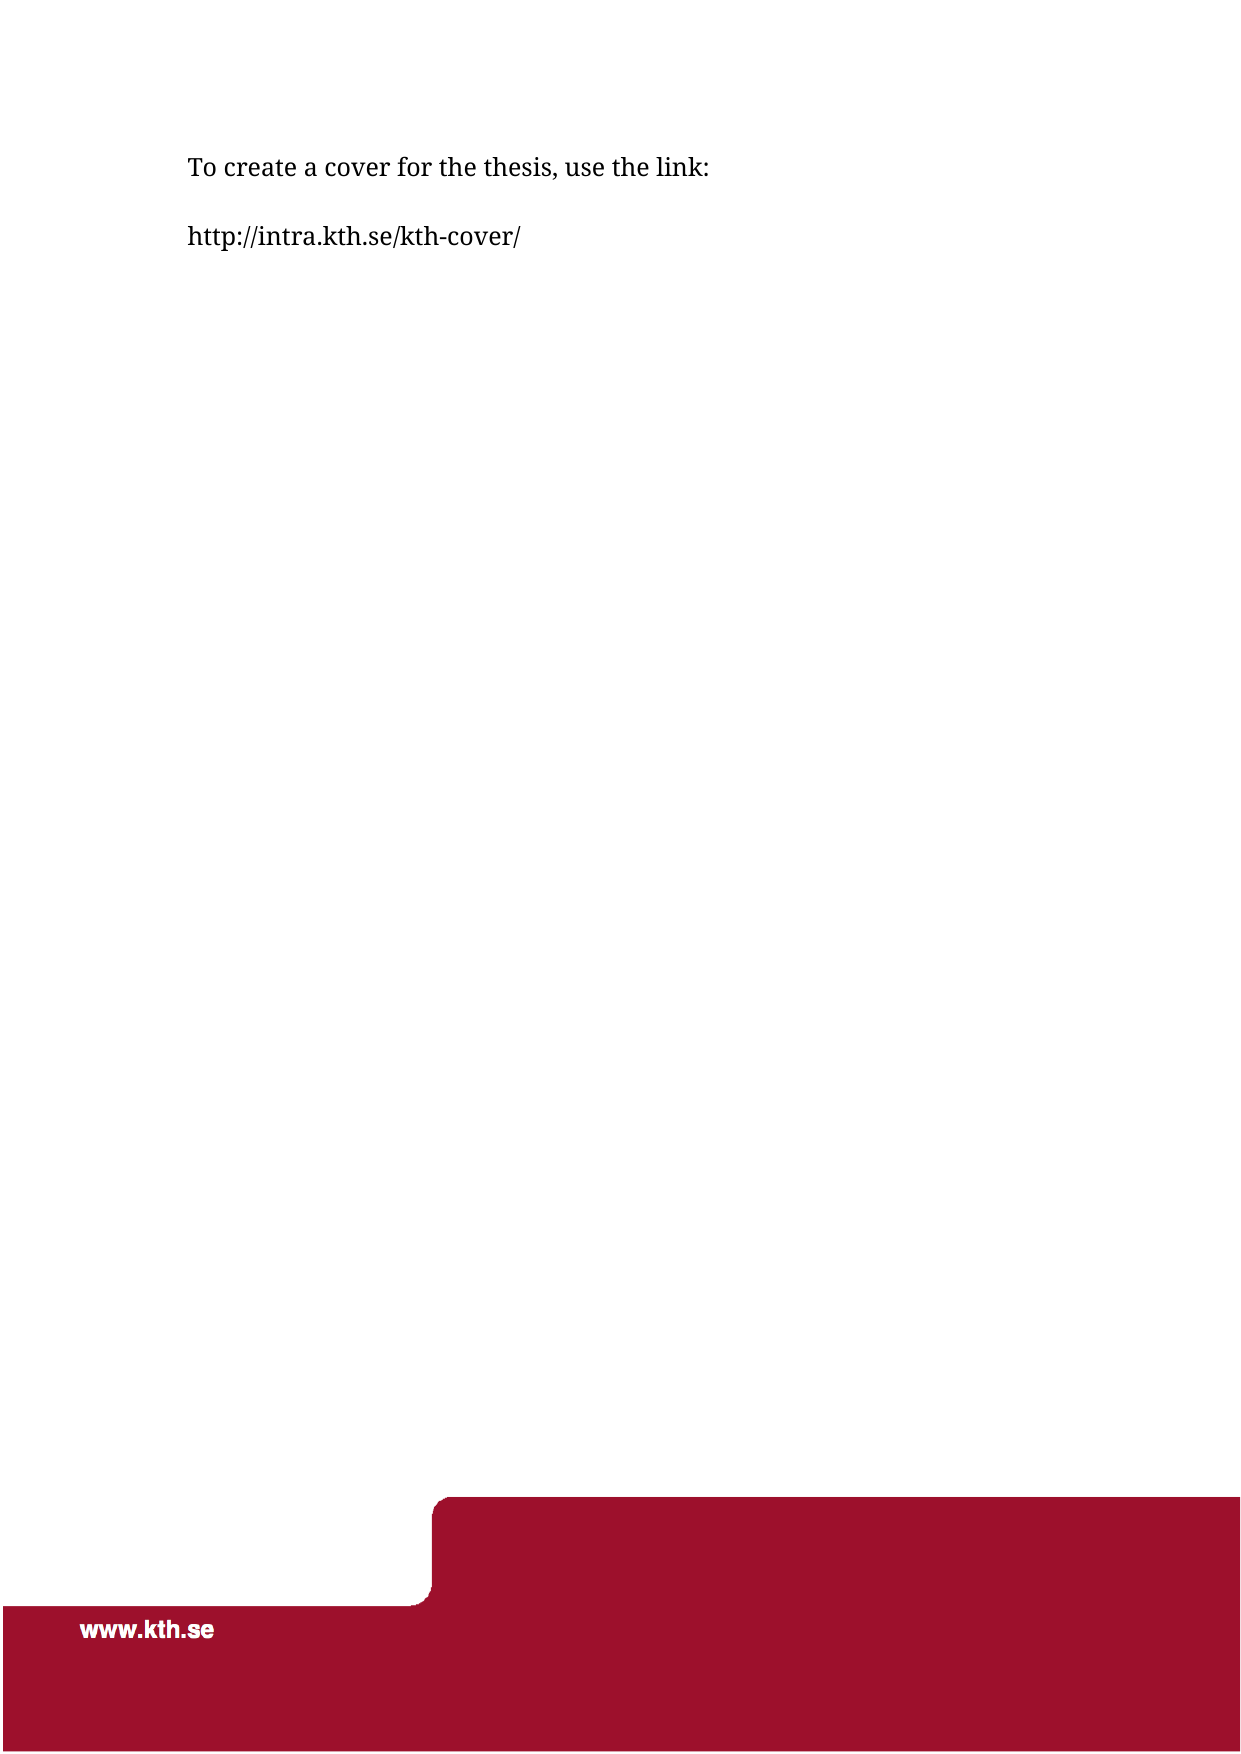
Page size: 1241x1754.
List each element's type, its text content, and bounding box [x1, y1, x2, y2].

text To create a cover for the thesis, use the link: [187, 150, 1053, 184]
text http://intra.kth.se/kth-cover/ [187, 218, 1053, 252]
picture [0, 1496, 1241, 1754]
